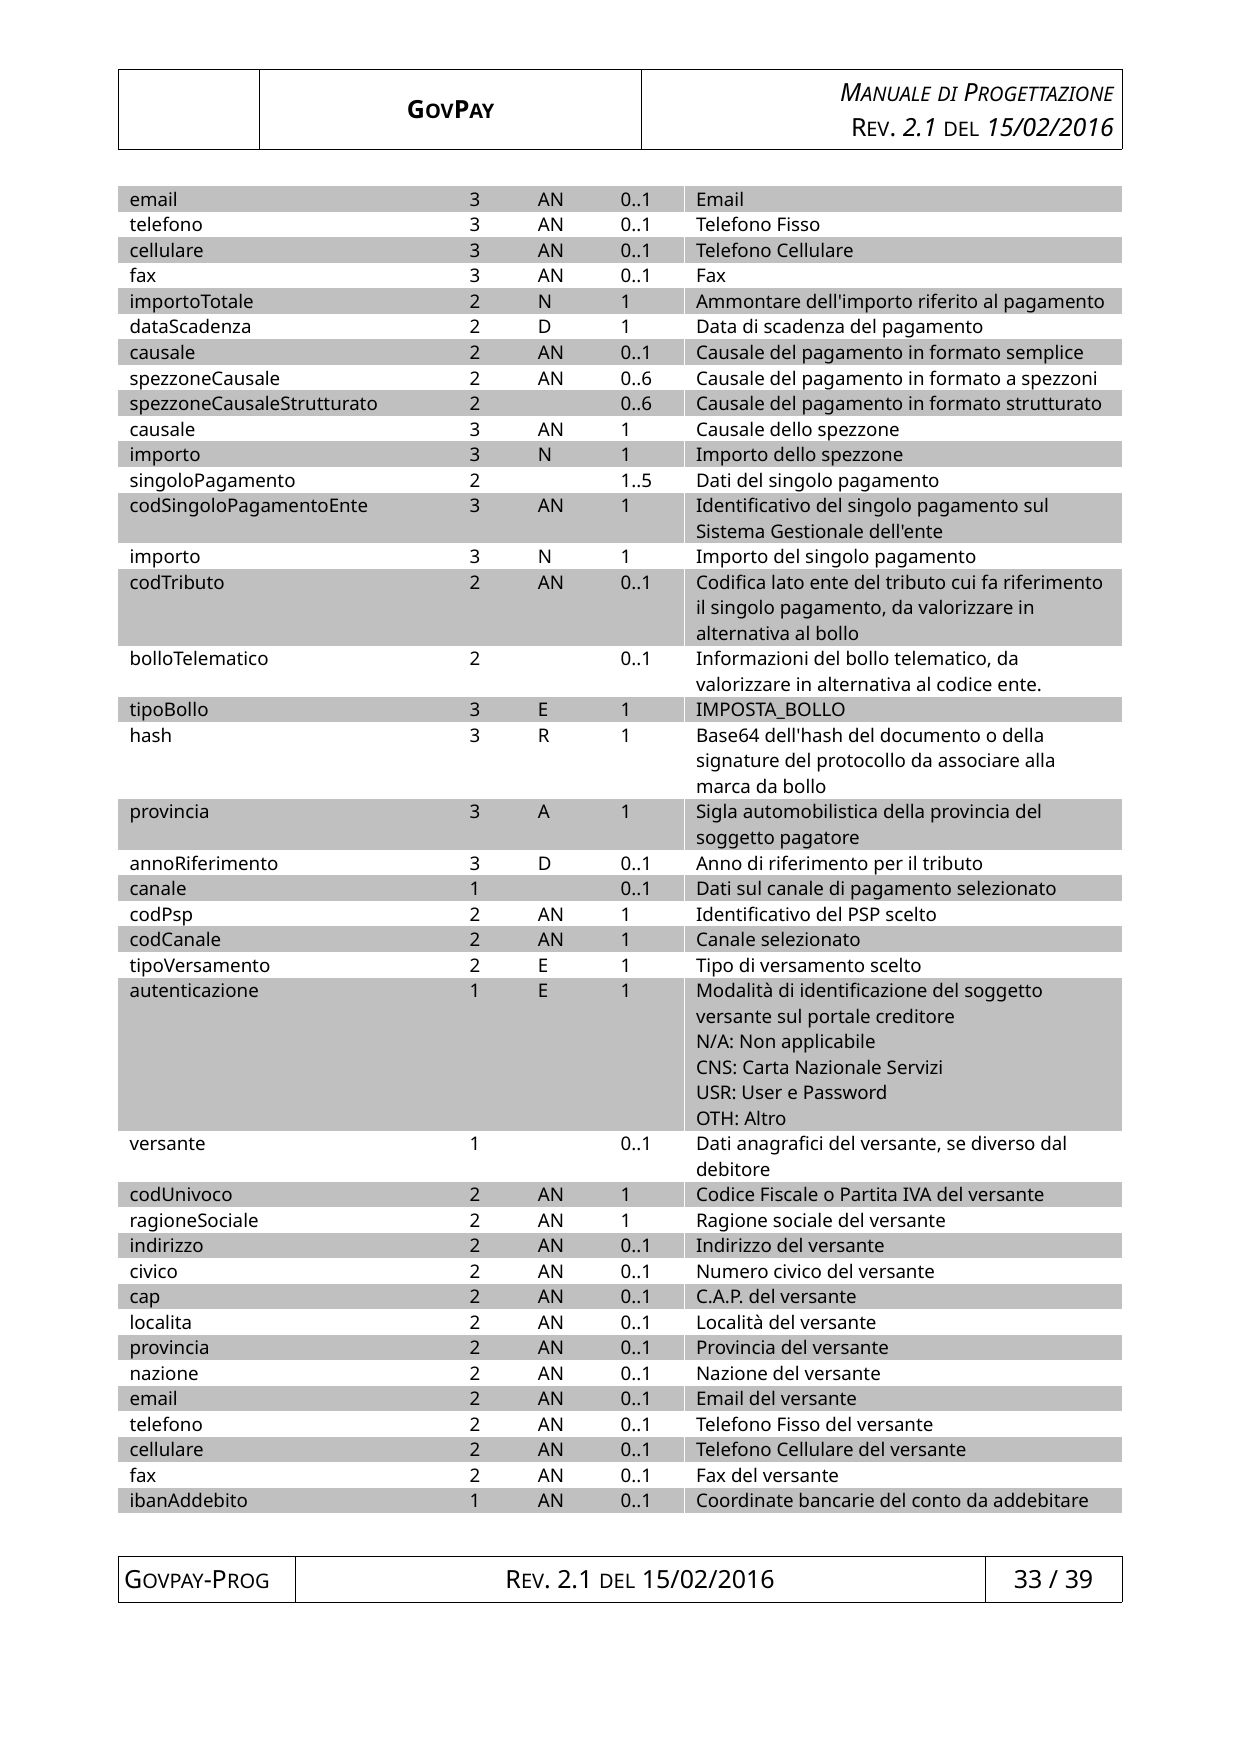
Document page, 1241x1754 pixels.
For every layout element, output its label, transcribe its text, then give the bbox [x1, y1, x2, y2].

table_cell Numero civico del versante [685, 1258, 1122, 1284]
table_cell 0..6 [609, 390, 684, 416]
table_cell localita [118, 1309, 458, 1335]
table_cell email [118, 186, 458, 212]
table_cell 1 [609, 697, 684, 722]
table_cell Base64 dell'hash del documento o della signature del protocollo da associare alla marca da bollo [685, 722, 1122, 799]
table_cell AN [526, 569, 609, 646]
table_cell fax [118, 1462, 458, 1488]
table_cell 1 [609, 978, 684, 1131]
table_cell Informazioni del bollo telematico, da valorizzare in alternativa al codice ente. [685, 646, 1122, 697]
table_cell 2 [458, 339, 526, 365]
table_cell AN [526, 1411, 609, 1437]
table_cell 1 [609, 799, 684, 850]
table_cell codPsp [118, 901, 458, 926]
table_cell Causale del pagamento in formato semplice [685, 339, 1122, 365]
table_cell [526, 467, 609, 492]
table_cell Nazione del versante [685, 1360, 1122, 1386]
table_cell AN [526, 263, 609, 288]
table_cell 3 [458, 441, 526, 467]
table_cell 0..1 [609, 1335, 684, 1360]
table_cell Ragione sociale del versante [685, 1207, 1122, 1233]
table_cell importo [118, 441, 458, 467]
table_cell 0..1 [609, 186, 684, 212]
table_cell email [118, 1386, 458, 1411]
table_cell N [526, 544, 609, 569]
table_cell Sigla automobilistica della provincia del soggetto pagatore [685, 799, 1122, 850]
table_cell Email [685, 186, 1122, 212]
table_cell Telefono Cellulare del versante [685, 1437, 1122, 1462]
table_cell causale [118, 339, 458, 365]
table_cell 3 [458, 799, 526, 850]
table_cell 0..1 [609, 1131, 684, 1182]
table_cell codCanale [118, 926, 458, 952]
table_cell bolloTelematico [118, 646, 458, 697]
table_cell Telefono Fisso [685, 212, 1122, 237]
table_cell Tipo di versamento scelto [685, 952, 1122, 977]
table_cell AN [526, 339, 609, 365]
table_cell [526, 875, 609, 901]
table_cell versante [118, 1131, 458, 1182]
table_cell 2 [458, 1386, 526, 1411]
table_cell AN [526, 1309, 609, 1335]
table_cell AN [526, 1258, 609, 1284]
table_cell IMPOSTA_BOLLO [685, 697, 1122, 722]
table_cell 1 [609, 544, 684, 569]
table_cell E [526, 978, 609, 1131]
table_cell 2 [458, 1411, 526, 1437]
table_cell 0..1 [609, 1488, 684, 1513]
table_cell 1..5 [609, 467, 684, 492]
table_cell 3 [458, 722, 526, 799]
table_cell 1 [609, 1207, 684, 1233]
table_cell 0..1 [609, 1360, 684, 1386]
table_cell 2 [458, 1258, 526, 1284]
table_cell Dati del singolo pagamento [685, 467, 1122, 492]
table_cell spezzoneCausale [118, 365, 458, 390]
table_cell Indirizzo del versante [685, 1233, 1122, 1258]
table_cell Identificativo del singolo pagamento sul Sistema Gestionale dell'ente [685, 493, 1122, 543]
table_cell 1 [458, 1131, 526, 1182]
table_cell 1 [609, 416, 684, 441]
table_cell 1 [458, 875, 526, 901]
table_cell Data di scadenza del pagamento [685, 314, 1122, 339]
table_cell 1 [609, 952, 684, 977]
table_cell importoTotale [118, 288, 458, 314]
table_cell 1 [458, 1488, 526, 1513]
table_cell AN [526, 1462, 609, 1488]
table_cell [526, 1131, 609, 1182]
table_cell D [526, 314, 609, 339]
table_cell AN [526, 1335, 609, 1360]
table_cell 1 [609, 1182, 684, 1207]
table_cell AN [526, 1233, 609, 1258]
table_cell 2 [458, 1207, 526, 1233]
table_cell Fax [685, 263, 1122, 288]
table_cell 1 [609, 441, 684, 467]
table_cell 3 [458, 263, 526, 288]
table_cell 0..1 [609, 1233, 684, 1258]
table_cell AN [526, 1488, 609, 1513]
table_cell 0..1 [609, 569, 684, 646]
table_cell 3 [458, 416, 526, 441]
table_cell 2 [458, 1309, 526, 1335]
table_cell autenticazione [118, 978, 458, 1131]
table_cell 0..1 [609, 1437, 684, 1462]
table_cell 3 [458, 544, 526, 569]
table_cell 2 [458, 1335, 526, 1360]
table_cell 2 [458, 390, 526, 416]
table_cell 2 [458, 1360, 526, 1386]
table_cell E [526, 952, 609, 977]
table_cell 0..1 [609, 237, 684, 263]
table_cell 2 [458, 1182, 526, 1207]
table_cell E [526, 697, 609, 722]
table_cell telefono [118, 1411, 458, 1437]
table_cell Codice Fiscale o Partita IVA del versante [685, 1182, 1122, 1207]
table_cell AN [526, 1207, 609, 1233]
table_cell codSingoloPagamentoEnte [118, 493, 458, 543]
table_cell A [526, 799, 609, 850]
table_cell provincia [118, 799, 458, 850]
table_cell 0..1 [609, 850, 684, 875]
table_cell AN [526, 1284, 609, 1309]
table_cell 1 [609, 314, 684, 339]
table_cell spezzoneCausaleStrutturato [118, 390, 458, 416]
table_cell codUnivoco [118, 1182, 458, 1207]
table_cell indirizzo [118, 1233, 458, 1258]
table_cell AN [526, 1182, 609, 1207]
table_cell 0..1 [609, 1258, 684, 1284]
table_cell 1 [609, 901, 684, 926]
table_cell AN [526, 237, 609, 263]
table_cell civico [118, 1258, 458, 1284]
table_cell 2 [458, 1462, 526, 1488]
table_cell 2 [458, 314, 526, 339]
table_cell causale [118, 416, 458, 441]
table_cell AN [526, 1360, 609, 1386]
table_cell N [526, 288, 609, 314]
table_cell 2 [458, 646, 526, 697]
table_cell tipoVersamento [118, 952, 458, 977]
table_cell Causale dello spezzone [685, 416, 1122, 441]
table_cell 2 [458, 467, 526, 492]
table_cell AN [526, 493, 609, 543]
table_cell ibanAddebito [118, 1488, 458, 1513]
table_cell 1 [609, 722, 684, 799]
table_cell 3 [458, 850, 526, 875]
table_cell nazione [118, 1360, 458, 1386]
table_cell R [526, 722, 609, 799]
table_cell ragioneSociale [118, 1207, 458, 1233]
table_cell Anno di riferimento per il tributo [685, 850, 1122, 875]
table_cell codTributo [118, 569, 458, 646]
table_cell 0..1 [609, 339, 684, 365]
table_cell 3 [458, 212, 526, 237]
table_cell 2 [458, 1437, 526, 1462]
table_cell 2 [458, 926, 526, 952]
table_cell [526, 646, 609, 697]
table_cell 0..1 [609, 263, 684, 288]
table_cell 2 [458, 569, 526, 646]
table_cell AN [526, 186, 609, 212]
table_cell singoloPagamento [118, 467, 458, 492]
table_cell 1 [458, 978, 526, 1131]
table_cell AN [526, 1437, 609, 1462]
table_cell Codifica lato ente del tributo cui fa riferimento il singolo pagamento, da valorizzare in alternativa al bollo [685, 569, 1122, 646]
table_cell 0..1 [609, 212, 684, 237]
table_cell AN [526, 926, 609, 952]
table_cell cellulare [118, 1437, 458, 1462]
table_cell tipoBollo [118, 697, 458, 722]
table_cell 0..1 [609, 1462, 684, 1488]
table_cell Telefono Cellulare [685, 237, 1122, 263]
table_cell Ammontare dell'importo riferito al pagamento [685, 288, 1122, 314]
table_cell [526, 390, 609, 416]
table_cell Importo del singolo pagamento [685, 544, 1122, 569]
table_cell cap [118, 1284, 458, 1309]
table_cell 2 [458, 1233, 526, 1258]
table_cell C.A.P. del versante [685, 1284, 1122, 1309]
table_cell Email del versante [685, 1386, 1122, 1411]
table_cell 0..1 [609, 646, 684, 697]
table_cell Importo dello spezzone [685, 441, 1122, 467]
table_cell 1 [609, 288, 684, 314]
table_cell Causale del pagamento in formato strutturato [685, 390, 1122, 416]
table_cell AN [526, 212, 609, 237]
table_cell Dati anagrafici del versante, se diverso dal debitore [685, 1131, 1122, 1182]
table_cell D [526, 850, 609, 875]
table_cell fax [118, 263, 458, 288]
table_cell Telefono Fisso del versante [685, 1411, 1122, 1437]
table_cell 3 [458, 237, 526, 263]
table_cell 0..6 [609, 365, 684, 390]
table_cell 0..1 [609, 1284, 684, 1309]
table_cell Identificativo del PSP scelto [685, 901, 1122, 926]
table_cell 1 [609, 926, 684, 952]
table_cell Provincia del versante [685, 1335, 1122, 1360]
table_cell Fax del versante [685, 1462, 1122, 1488]
table_cell Coordinate bancarie del conto da addebitare [685, 1488, 1122, 1513]
table_cell N [526, 441, 609, 467]
table_cell provincia [118, 1335, 458, 1360]
table_cell 3 [458, 186, 526, 212]
table_cell 2 [458, 1284, 526, 1309]
table_cell Dati sul canale di pagamento selezionato [685, 875, 1122, 901]
table_cell dataScadenza [118, 314, 458, 339]
table_cell cellulare [118, 237, 458, 263]
table_cell AN [526, 1386, 609, 1411]
table_cell 2 [458, 901, 526, 926]
table_cell 0..1 [609, 875, 684, 901]
table_cell AN [526, 365, 609, 390]
table_cell 2 [458, 288, 526, 314]
table_cell AN [526, 416, 609, 441]
table_cell canale [118, 875, 458, 901]
table_cell 0..1 [609, 1386, 684, 1411]
table_cell 2 [458, 952, 526, 977]
table_cell AN [526, 901, 609, 926]
table_cell importo [118, 544, 458, 569]
table_cell hash [118, 722, 458, 799]
table_cell 3 [458, 493, 526, 543]
table_cell 0..1 [609, 1411, 684, 1437]
table_cell 1 [609, 493, 684, 543]
table_cell 0..1 [609, 1309, 684, 1335]
table_cell annoRiferimento [118, 850, 458, 875]
table_cell 3 [458, 697, 526, 722]
table_cell Località del versante [685, 1309, 1122, 1335]
table_cell Canale selezionato [685, 926, 1122, 952]
table_cell telefono [118, 212, 458, 237]
table_cell Causale del pagamento in formato a spezzoni [685, 365, 1122, 390]
table_cell Modalità di identificazione del soggetto versante sul portale creditore N/A: Non applicabile CNS: Carta Nazionale Servizi USR: User e Password OTH: Altro [685, 978, 1122, 1131]
table_cell 2 [458, 365, 526, 390]
